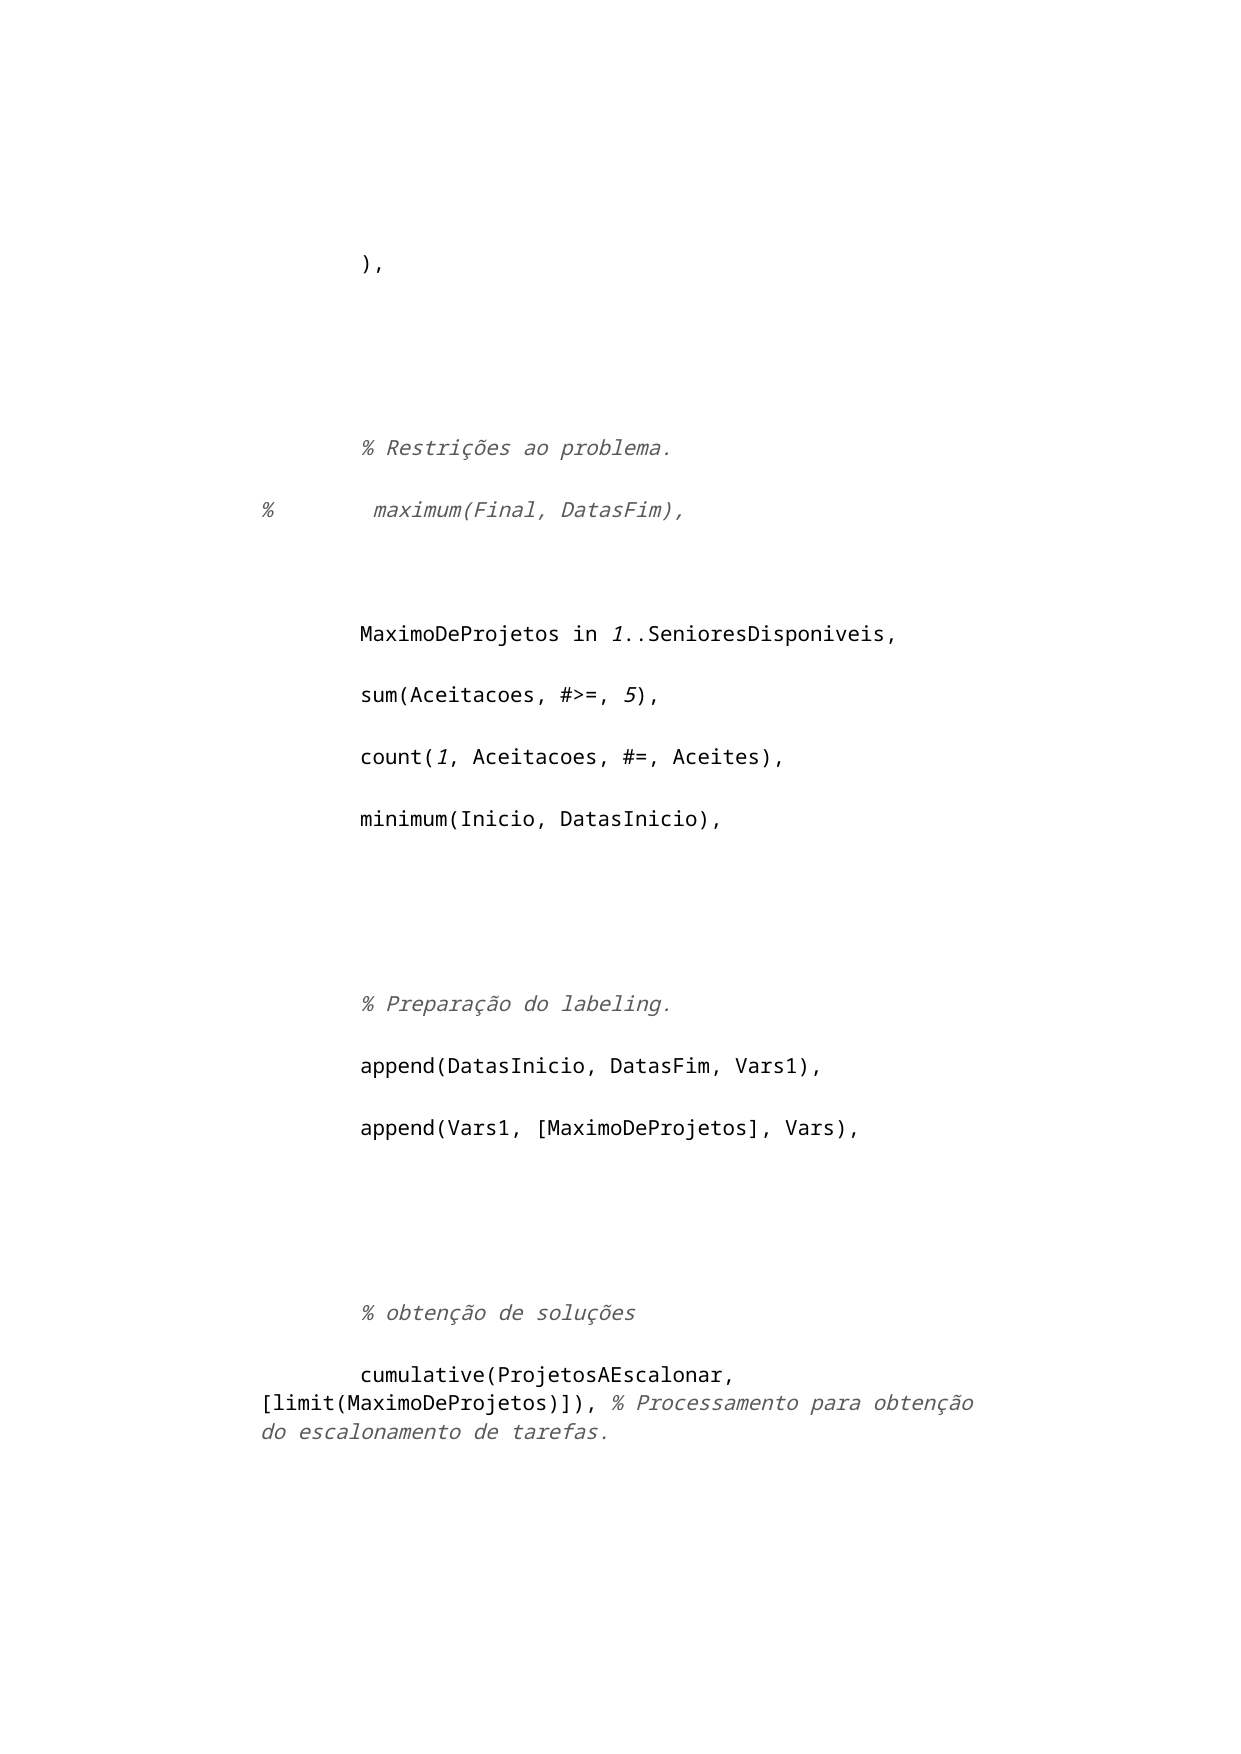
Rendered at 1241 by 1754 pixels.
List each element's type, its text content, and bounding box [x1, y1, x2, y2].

text minimum(Inicio, DatasInicio), [260, 804, 980, 832]
text % Restrições ao problema. [260, 433, 980, 462]
text MaximoDeProjetos in 1..SenioresDisponiveis, [260, 619, 980, 647]
text % obtenção de soluções [260, 1298, 980, 1327]
text sum(Aceitacoes, #>=, 5), [260, 680, 980, 709]
text count(1, Aceitacoes, #=, Aceites), [260, 742, 980, 771]
text append(DatasInicio, DatasFim, Vars1), [260, 1051, 980, 1079]
text append(Vars1, [MaximoDeProjetos], Vars), [260, 1113, 980, 1141]
text ), [260, 248, 980, 276]
text % maximum(Final, DatasFim), [260, 495, 980, 523]
text cumulative(ProjetosAEscalonar, [limit(MaximoDeProjetos)]), % Processamento para obtenção do escalonamento de tarefas. [260, 1360, 980, 1445]
text % Preparação do labeling. [260, 989, 980, 1018]
